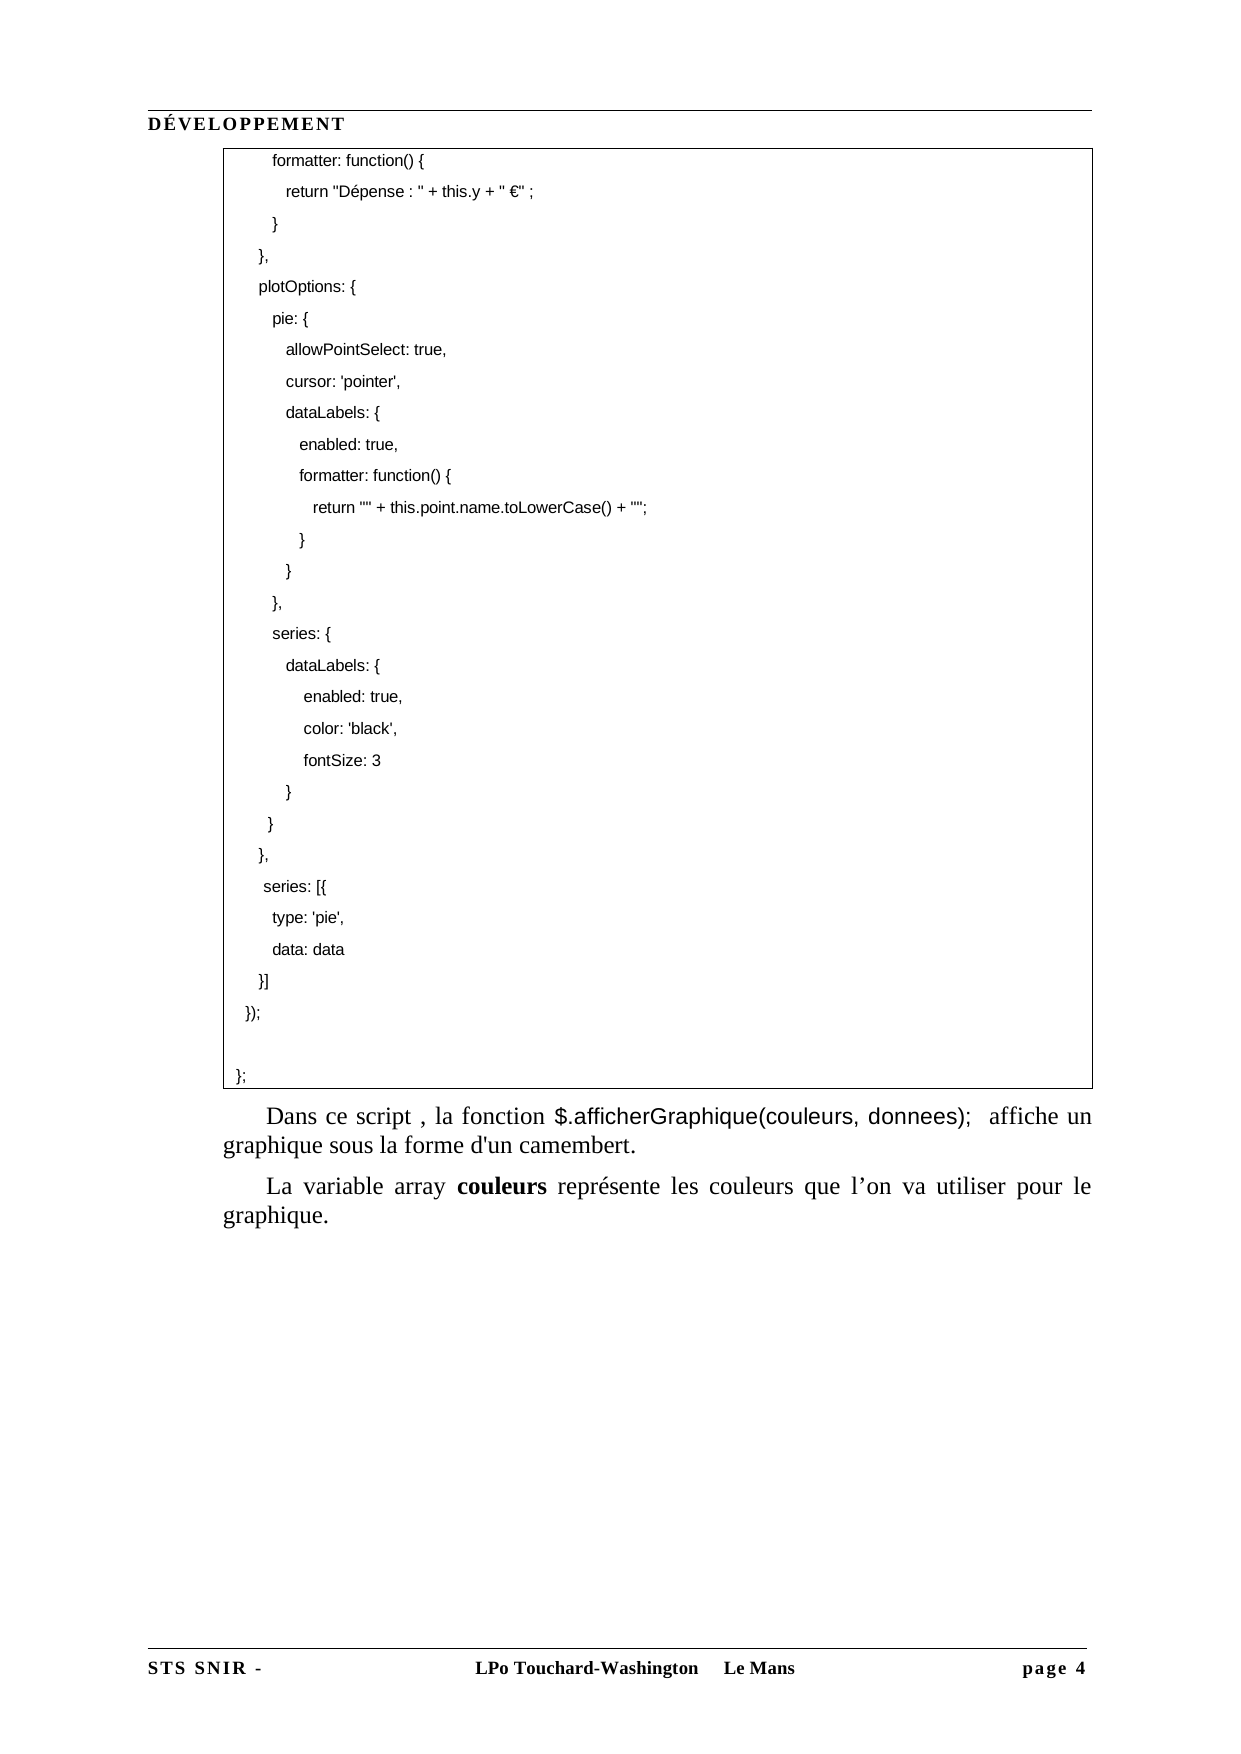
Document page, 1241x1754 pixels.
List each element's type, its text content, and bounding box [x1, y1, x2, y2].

text La variable array couleurs représente les couleurs que l’on va utiliser pour le graphique. [223, 1171, 1092, 1229]
text color: 'black', [224, 716, 1092, 738]
text enabled: true, [224, 684, 1092, 706]
text formatter: function() { [224, 463, 1092, 485]
text } [224, 526, 1092, 548]
text data: data [224, 937, 1092, 959]
text formatter: function() { [224, 149, 1092, 170]
text }, [224, 589, 1092, 612]
text } [224, 211, 1092, 233]
text enabled: true, [224, 432, 1092, 454]
text Dans ce script , la fonction $.afficherGraphique(couleurs, donnees); affiche un graphique sous la forme d'un camembert. [223, 1101, 1092, 1159]
text dataLabels: { [224, 400, 1092, 422]
text pie: { [224, 306, 1092, 328]
text allowPointSelect: true, [224, 337, 1092, 359]
text }, [224, 842, 1092, 864]
text return "" + this.point.name.toLowerCase() + ""; [224, 495, 1092, 517]
text plotOptions: { [224, 274, 1092, 296]
text }; [224, 1063, 1092, 1088]
text return "Dépense : " + this.y + " €" ; [224, 179, 1092, 201]
text series: { [224, 621, 1092, 643]
text series: [{ [224, 874, 1092, 896]
text type: 'pie', [224, 905, 1092, 927]
text } [224, 558, 1092, 580]
text fontSize: 3 [224, 747, 1092, 769]
text }] [224, 968, 1092, 990]
text } [224, 779, 1092, 801]
text dataLabels: { [224, 653, 1092, 675]
text }, [224, 242, 1092, 264]
text cursor: 'pointer', [224, 369, 1092, 391]
text }); [224, 1000, 1092, 1022]
text } [224, 811, 1092, 833]
